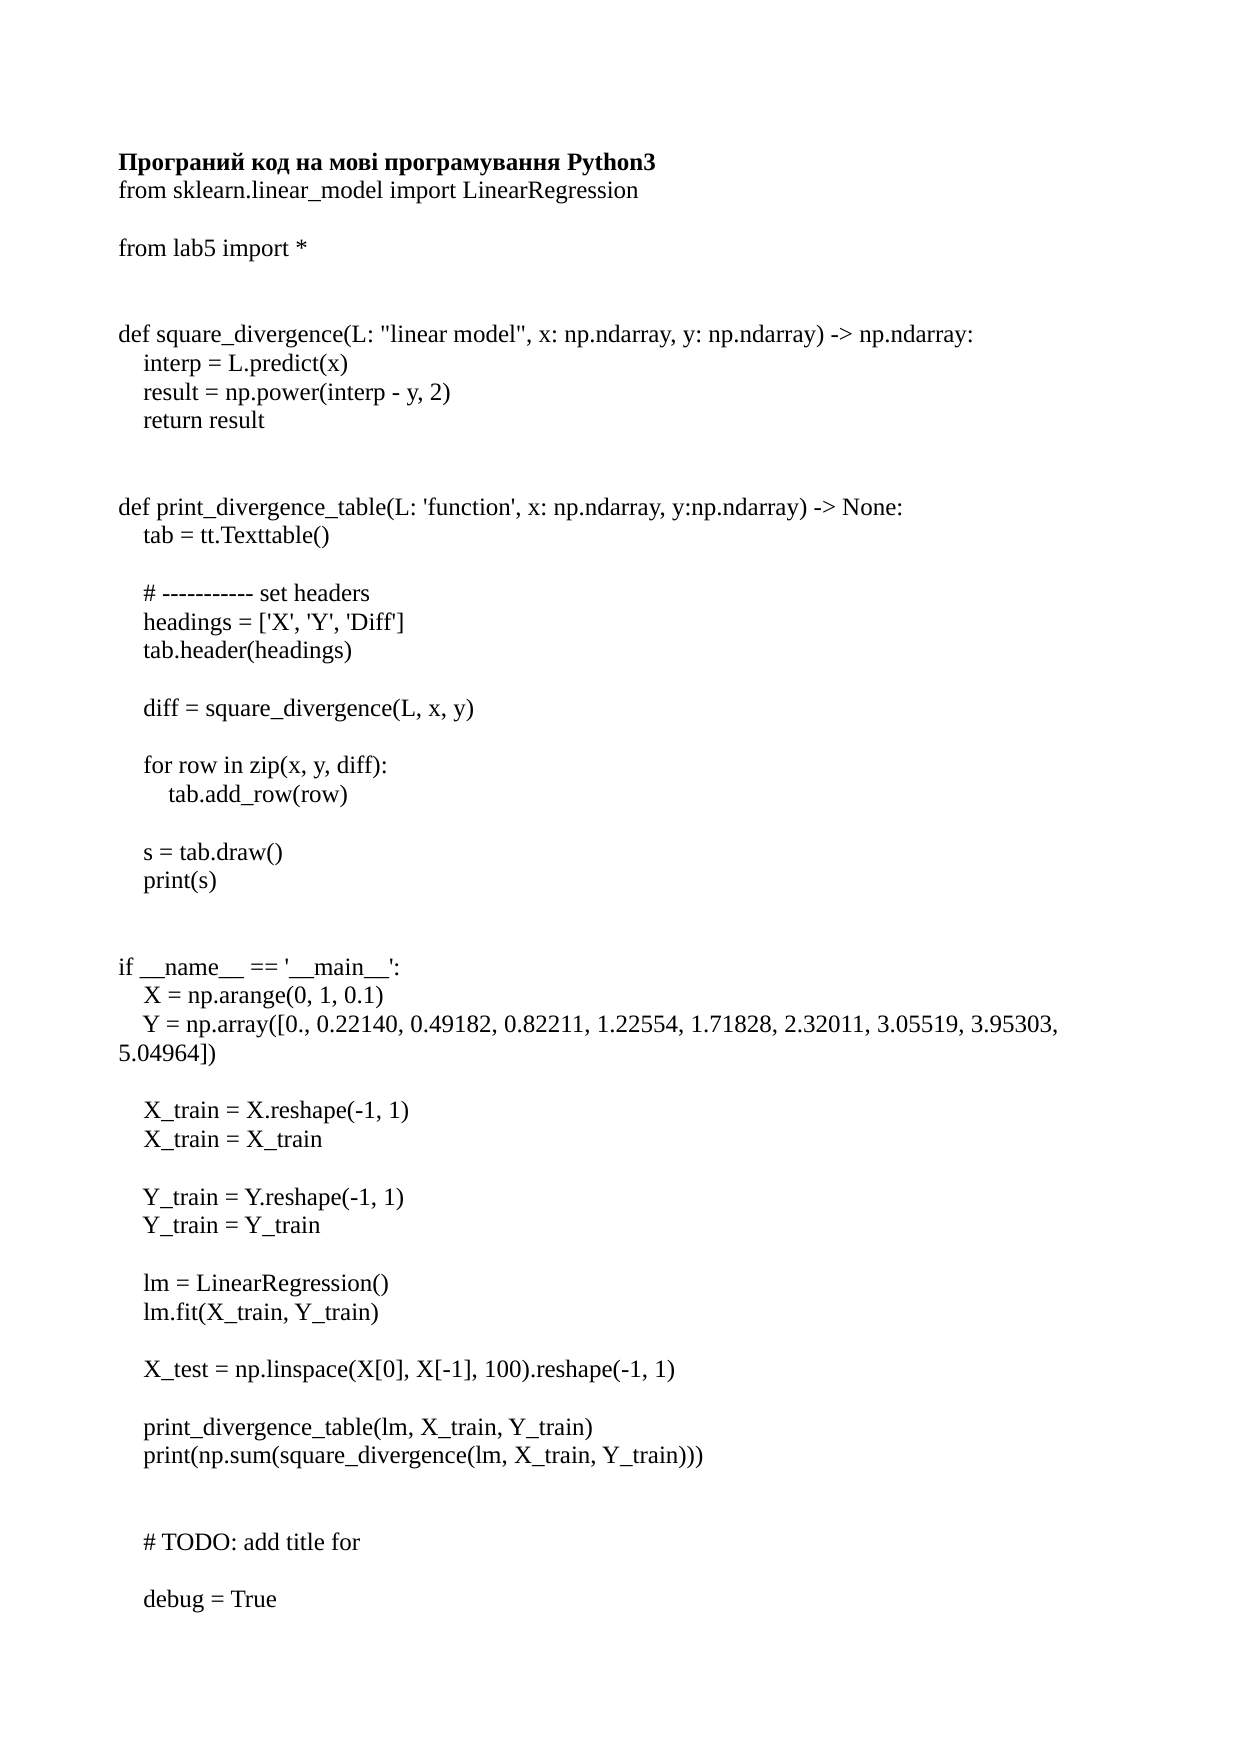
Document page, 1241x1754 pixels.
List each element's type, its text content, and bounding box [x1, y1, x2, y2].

text diff = square_divergence(L, x, y) [118, 693, 1122, 722]
text for row in zip(x, y, diff): [118, 751, 1122, 779]
text Y = np.array([0., 0.22140, 0.49182, 0.82211, 1.22554, 1.71828, 2.32011, 3.05519, 3.95303, 5.04964]) [118, 1009, 1122, 1067]
text result = np.power(interp - y, 2) [118, 377, 1122, 406]
text def print_divergence_table(L: 'function', x: np.ndarray, y:np.ndarray) -> None: [118, 492, 1122, 521]
text print_divergence_table(lm, X_train, Y_train) [118, 1412, 1122, 1441]
text def square_divergence(L: "linear model", x: np.ndarray, y: np.ndarray) -> np.ndarray: [118, 319, 1122, 348]
text X_test = np.linspace(X[0], X[-1], 100).reshape(-1, 1) [118, 1354, 1122, 1383]
text print(s) [118, 866, 1122, 894]
text # ----------- set headers [118, 578, 1122, 607]
text # TODO: add title for [118, 1527, 1122, 1556]
text X = np.arange(0, 1, 0.1) [118, 981, 1122, 1009]
text debug = True [118, 1584, 1122, 1613]
text from sklearn.linear_model import LinearRegression [118, 176, 1122, 204]
text tab = tt.Texttable() [118, 521, 1122, 549]
text return result [118, 406, 1122, 434]
text X_train = X_train [118, 1124, 1122, 1153]
text if __name__ == '__main__': [118, 952, 1122, 981]
text interp = L.predict(x) [118, 348, 1122, 377]
text Y_train = Y.reshape(-1, 1) [118, 1182, 1122, 1211]
text Програний код на мові програмування Python3 [118, 147, 1122, 176]
text X_train = X.reshape(-1, 1) [118, 1096, 1122, 1124]
text print(np.sum(square_divergence(lm, X_train, Y_train))) [118, 1441, 1122, 1469]
text tab.add_row(row) [118, 779, 1122, 808]
text Y_train = Y_train [118, 1211, 1122, 1239]
text lm = LinearRegression() [118, 1268, 1122, 1297]
text from lab5 import * [118, 233, 1122, 262]
text headings = ['X', 'Y', 'Diff'] [118, 607, 1122, 636]
text tab.header(headings) [118, 636, 1122, 664]
text lm.fit(X_train, Y_train) [118, 1297, 1122, 1326]
text s = tab.draw() [118, 837, 1122, 866]
